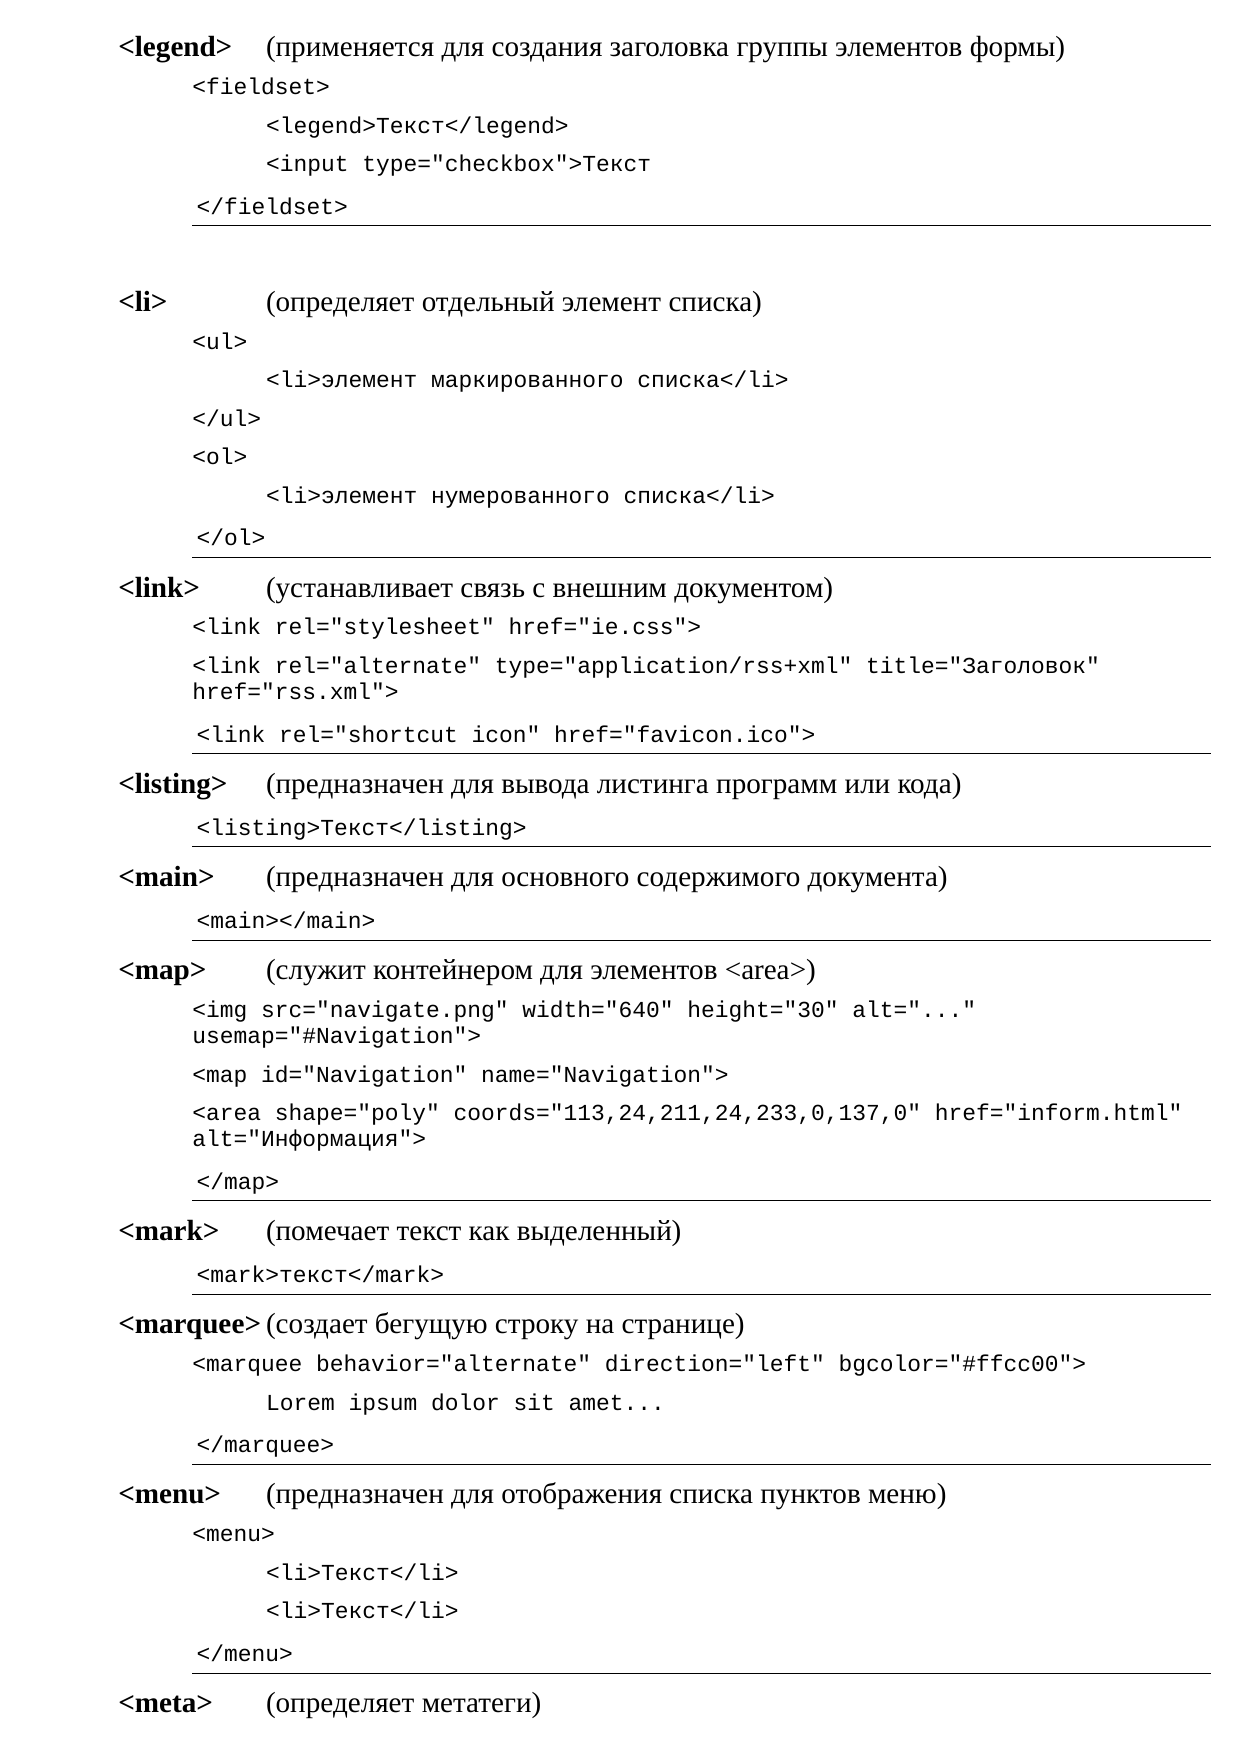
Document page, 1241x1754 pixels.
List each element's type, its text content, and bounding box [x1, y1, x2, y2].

text <menu> (предназначен для отображения списка пунктов меню) [118, 1477, 1211, 1510]
text <img src="navigate.png" width="640" height="30" alt="..." usemap="#Navigation"> [192, 998, 1211, 1050]
text <legend> (применяется для создания заголовка группы элементов формы) [118, 29, 1211, 63]
text Lorem ipsum dolor sit amet... [192, 1391, 1211, 1417]
text <legend>Текст</legend> [192, 114, 1211, 140]
text </ol> [192, 522, 1211, 557]
text <listing> (предназначен для вывода листинга программ или кода) [118, 766, 1211, 799]
text <input type="checkbox">Текст [192, 152, 1211, 178]
text <li>элемент нумерованного списка</li> [192, 484, 1211, 510]
text <main> (предназначен для основного содержимого документа) [118, 859, 1211, 893]
text <mark> (помечает текст как выделенный) [118, 1213, 1211, 1247]
text <map id="Navigation" name="Navigation"> [192, 1063, 1211, 1089]
text <li> (определяет отдельный элемент списка) [118, 284, 1211, 318]
text <marquee> (создает бегущую строку на странице) [118, 1306, 1211, 1340]
text <link rel="shortcut icon" href="favicon.ico"> [192, 718, 1211, 753]
text <ul> [192, 330, 1211, 356]
text <li>элемент маркированного списка</li> [192, 369, 1211, 394]
text <map> (служит контейнером для элементов <area>) [118, 952, 1211, 986]
text <li>Текст</li> [192, 1599, 1211, 1625]
text <area shape="poly" coords="113,24,211,24,233,0,137,0" href="inform.html" alt="Информация"> [192, 1101, 1211, 1153]
text <menu> [192, 1523, 1211, 1548]
text <fieldset> [192, 76, 1211, 101]
text <link rel="alternate" type="application/rss+xml" title="Заголовок" href="rss.xml"> [192, 654, 1211, 706]
text </map> [192, 1166, 1211, 1200]
text <ol> [192, 446, 1211, 471]
text <li>Текст</li> [192, 1561, 1211, 1587]
text </menu> [192, 1638, 1211, 1673]
text <marquee behavior="alternate" direction="left" bgcolor="#ffcc00"> [192, 1352, 1211, 1378]
text <listing>Текст</listing> [192, 812, 1211, 846]
text </marquee> [192, 1429, 1211, 1464]
text <link> (устанавливает связь с внешним документом) [118, 570, 1211, 603]
text </fieldset> [192, 191, 1211, 225]
text </ul> [192, 407, 1211, 433]
text <link rel="stylesheet" href="ie.css"> [192, 616, 1211, 642]
text <meta> (определяет метатеги) [118, 1685, 1211, 1719]
text <mark>текст</mark> [192, 1259, 1211, 1294]
text <main></main> [192, 905, 1211, 940]
